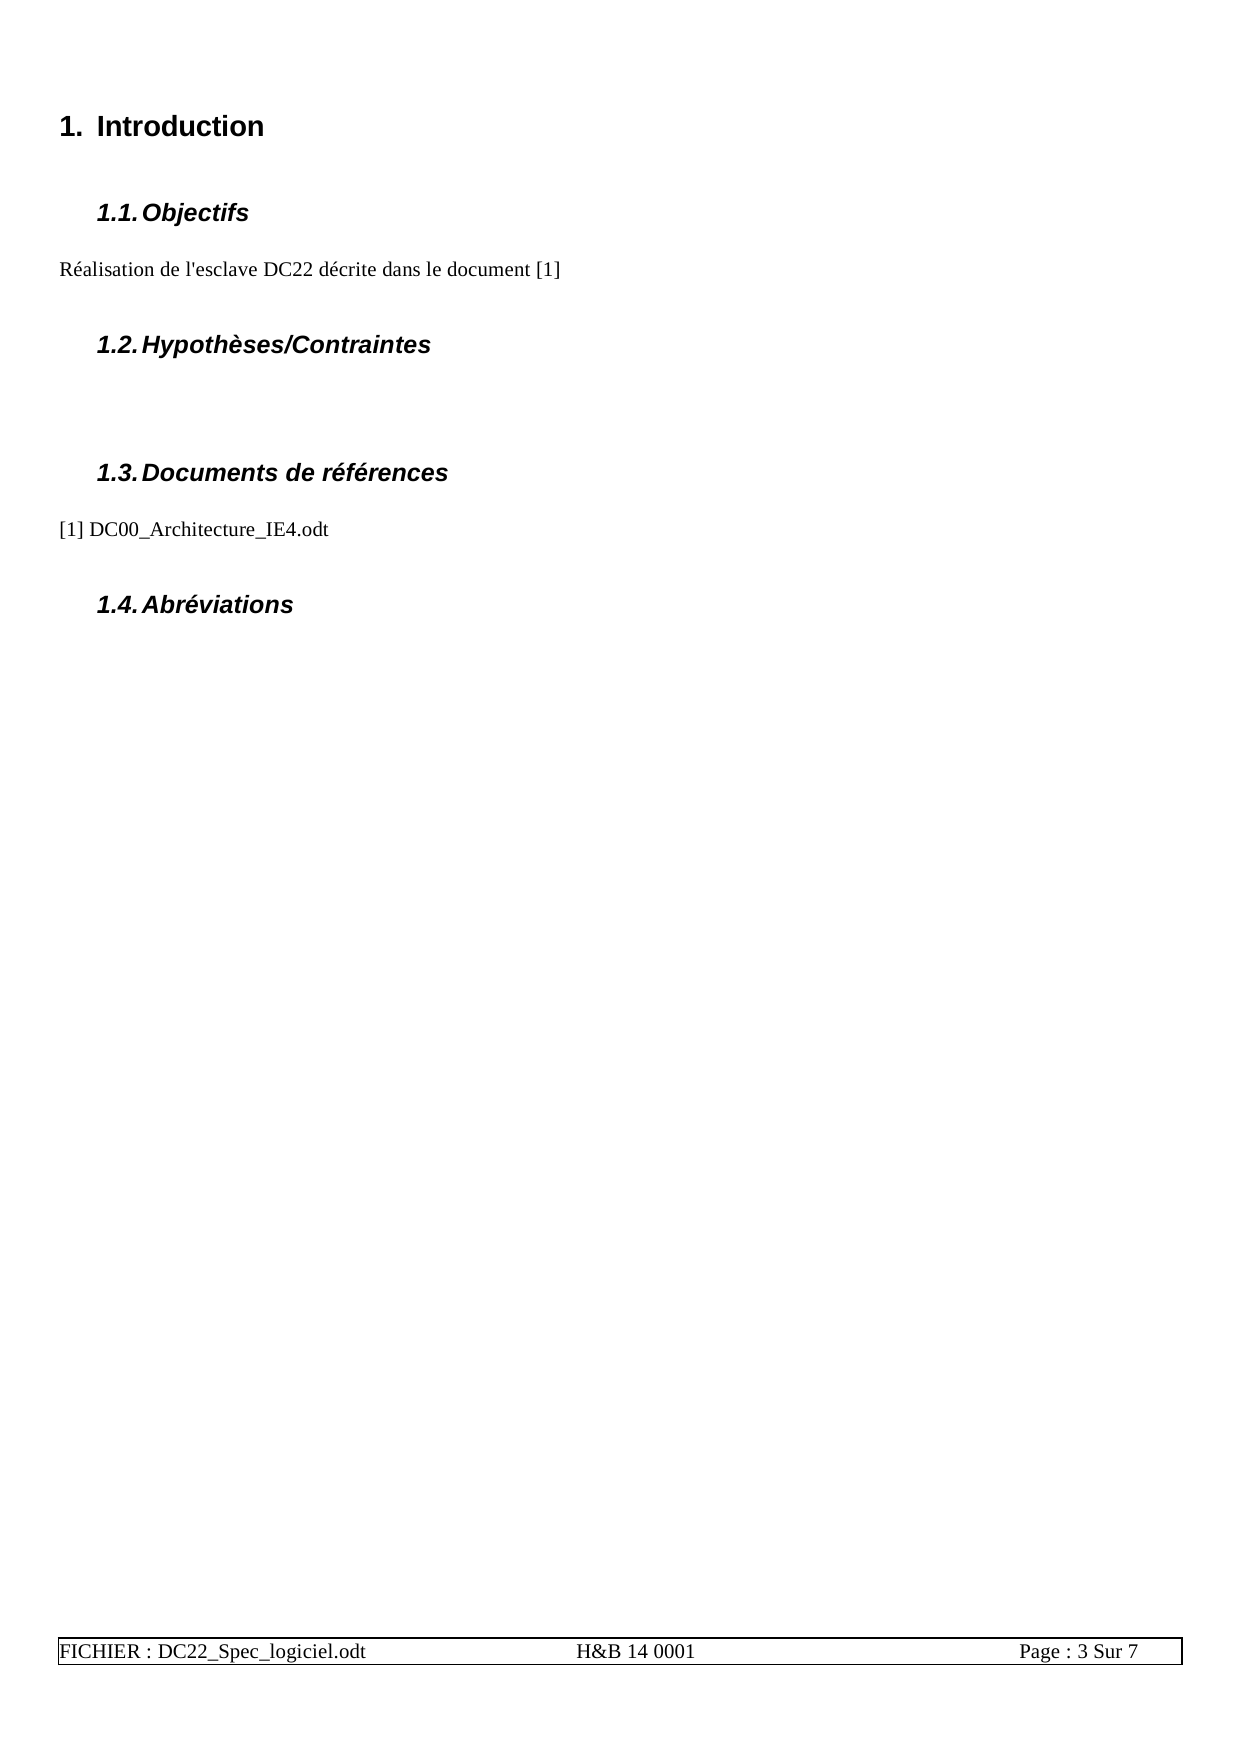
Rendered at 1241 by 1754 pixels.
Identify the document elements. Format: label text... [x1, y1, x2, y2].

text [1] DC00_Architecture_IE4.odt [59, 517, 1181, 541]
subtitle Objectifs [97, 198, 1181, 227]
text Réalisation de l'esclave DC22 décrite dans le document [1] [59, 257, 1181, 281]
subtitle Documents de références [97, 458, 1181, 487]
subtitle Abréviations [97, 590, 1181, 619]
subtitle Introduction [59, 109, 1181, 143]
subtitle Hypothèses/Contraintes [97, 330, 1181, 359]
